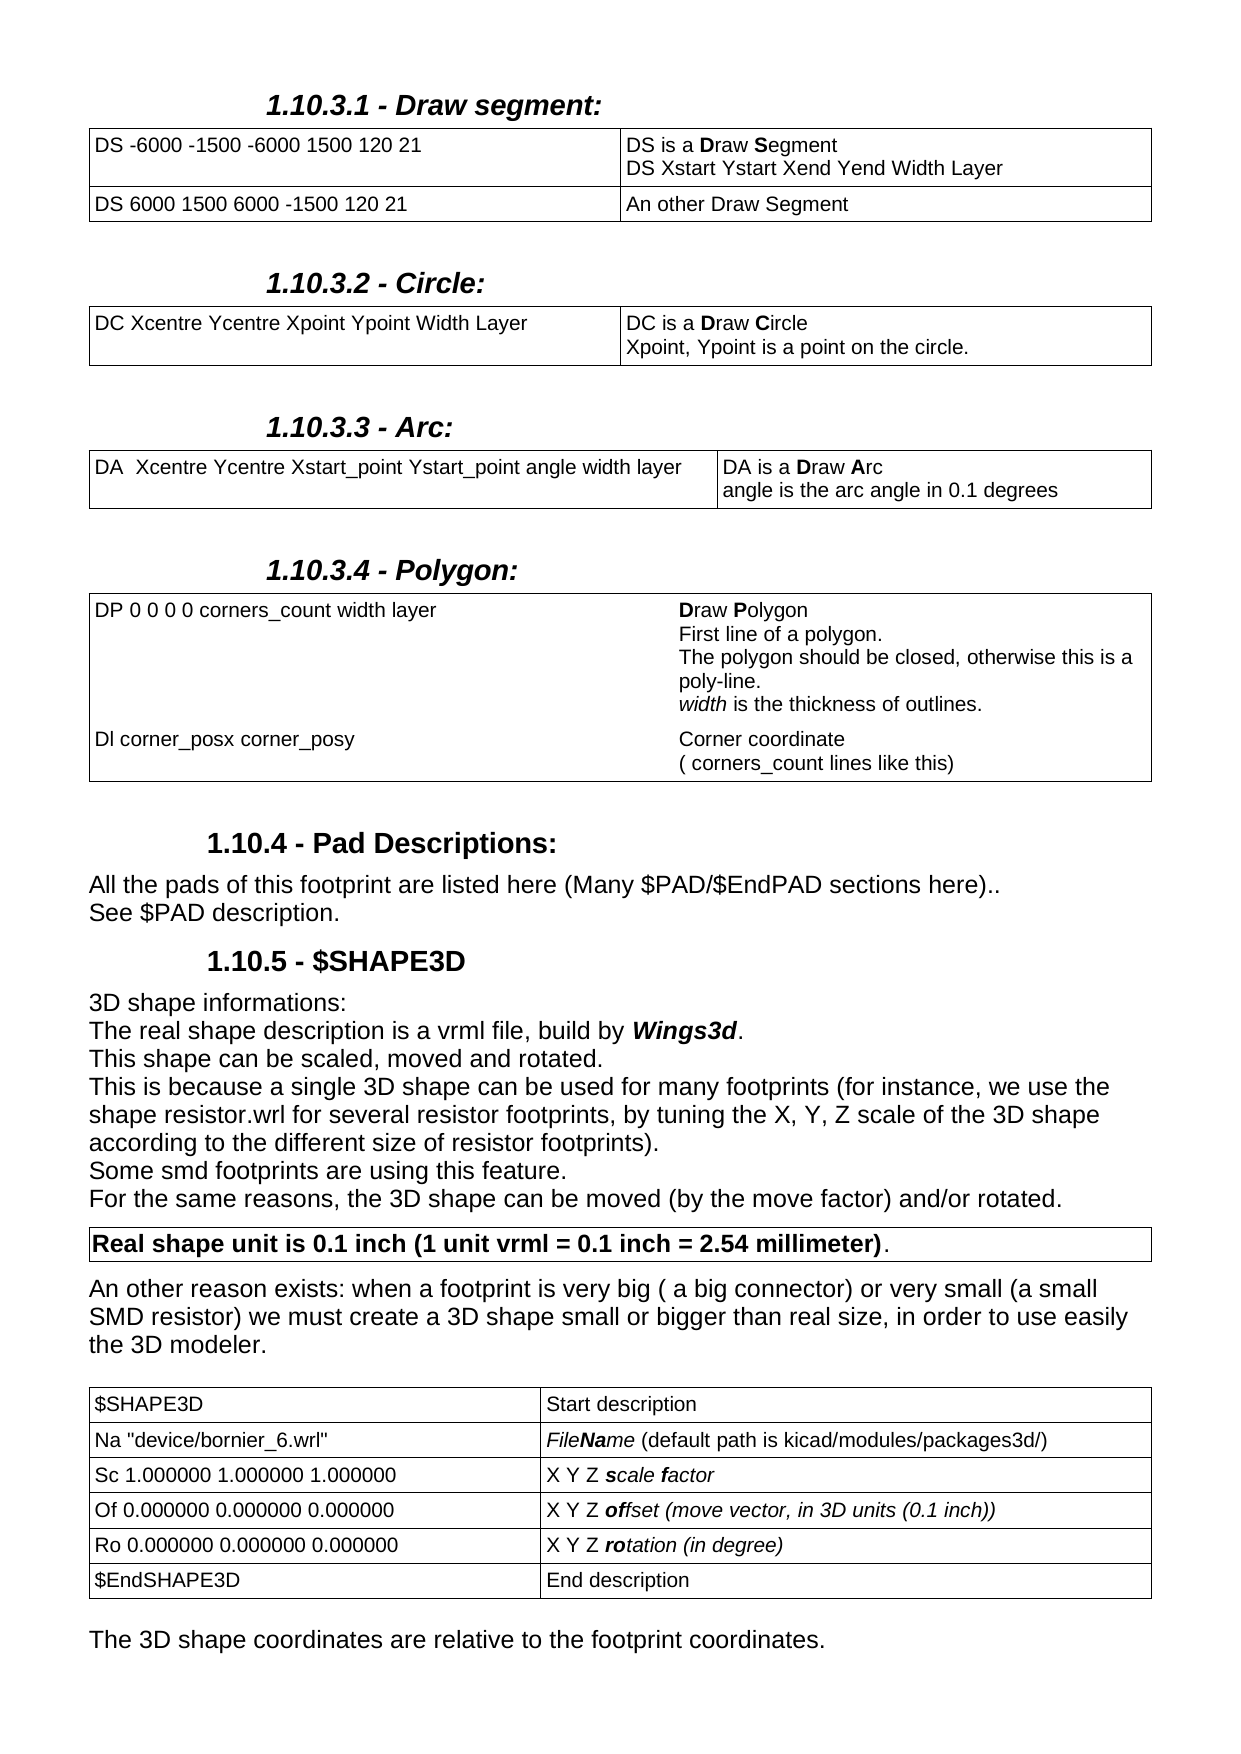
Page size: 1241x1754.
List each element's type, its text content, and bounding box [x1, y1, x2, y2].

table_cell X Y Z offset (move vector, in 3D units (0.1 inch)) [541, 1493, 1151, 1528]
table_cell Ro 0.000000 0.000000 0.000000 [90, 1529, 540, 1563]
table_cell Sc 1.000000 1.000000 1.000000 [90, 1458, 540, 1492]
subtitle $SHAPE3D [207, 944, 1152, 977]
table_header DA is a Draw Arc angle is the arc angle in 0.1 degrees [718, 451, 1151, 508]
subtitle Arc: [266, 411, 1152, 443]
table_header DS -6000 -1500 -6000 1500 120 21 [90, 129, 620, 186]
text This is because a single 3D shape can be used for many footprints (for instance, we use the shape resistor.wrl for several resistor footprints, by tuning the X, Y, Z scale of the 3D shape according to the different size of resistor footprints). [88, 1073, 1152, 1157]
text 3D shape informations: [88, 989, 1152, 1017]
table_cell Corner coordinate ( corners_count lines like this) [673, 722, 1151, 781]
table_header Draw Polygon First line of a polygon. The polygon should be closed, otherwise this is a poly-line. width is the thickness of outlines. [673, 594, 1151, 722]
table_cell X Y Z scale factor [541, 1458, 1151, 1492]
table_header DP 0 0 0 0 corners_count width layer [90, 594, 673, 722]
text For the same reasons, the 3D shape can be moved (by the move factor) and/or rotated. [88, 1185, 1152, 1213]
table_cell X Y Z rotation (in degree) [541, 1529, 1151, 1563]
table_cell $EndSHAPE3D [90, 1564, 540, 1598]
text See $PAD description. [88, 899, 1152, 927]
subtitle Polygon: [266, 554, 1152, 586]
text The 3D shape coordinates are relative to the footprint coordinates. [88, 1626, 1152, 1654]
table_header DS is a Draw Segment DS Xstart Ystart Xend Yend Width Layer [621, 129, 1151, 186]
table_header $SHAPE3D [90, 1388, 540, 1422]
text Some smd footprints are using this feature. [88, 1157, 1152, 1185]
table_cell DS 6000 1500 6000 -1500 120 21 [90, 187, 620, 221]
table_cell An other Draw Segment [621, 187, 1151, 221]
text This shape can be scaled, moved and rotated. [88, 1045, 1152, 1073]
text The real shape description is a vrml file, build by Wings3d. [88, 1017, 1152, 1045]
subtitle Pad Descriptions: [207, 827, 1152, 859]
table_header Start description [541, 1388, 1151, 1422]
table_cell Dl corner_posx corner_posy [90, 722, 673, 781]
table_cell FileName (default path is kicad/modules/packages3d/) [541, 1423, 1151, 1457]
table_header DA Xcentre Ycentre Xstart_point Ystart_point angle width layer [90, 451, 717, 508]
text All the pads of this footprint are listed here (Many $PAD/$EndPAD sections here).. [88, 871, 1152, 899]
table_header DC is a Draw Circle Xpoint, Ypoint is a point on the circle. [621, 307, 1151, 365]
text Real shape unit is 0.1 inch (1 unit vrml = 0.1 inch = 2.54 millimeter). [90, 1228, 1151, 1261]
table_cell End description [541, 1564, 1151, 1598]
subtitle Circle: [266, 267, 1152, 299]
table_header DC Xcentre Ycentre Xpoint Ypoint Width Layer [90, 307, 620, 365]
table_cell Of 0.000000 0.000000 0.000000 [90, 1493, 540, 1528]
subtitle Draw segment: [266, 88, 1152, 121]
text An other reason exists: when a footprint is very big ( a big connector) or very small (a small SMD resistor) we must create a 3D shape small or bigger than real size, in order to use easily the 3D modeler. [88, 1275, 1152, 1359]
table_cell Na "device/bornier_6.wrl" [90, 1423, 540, 1457]
